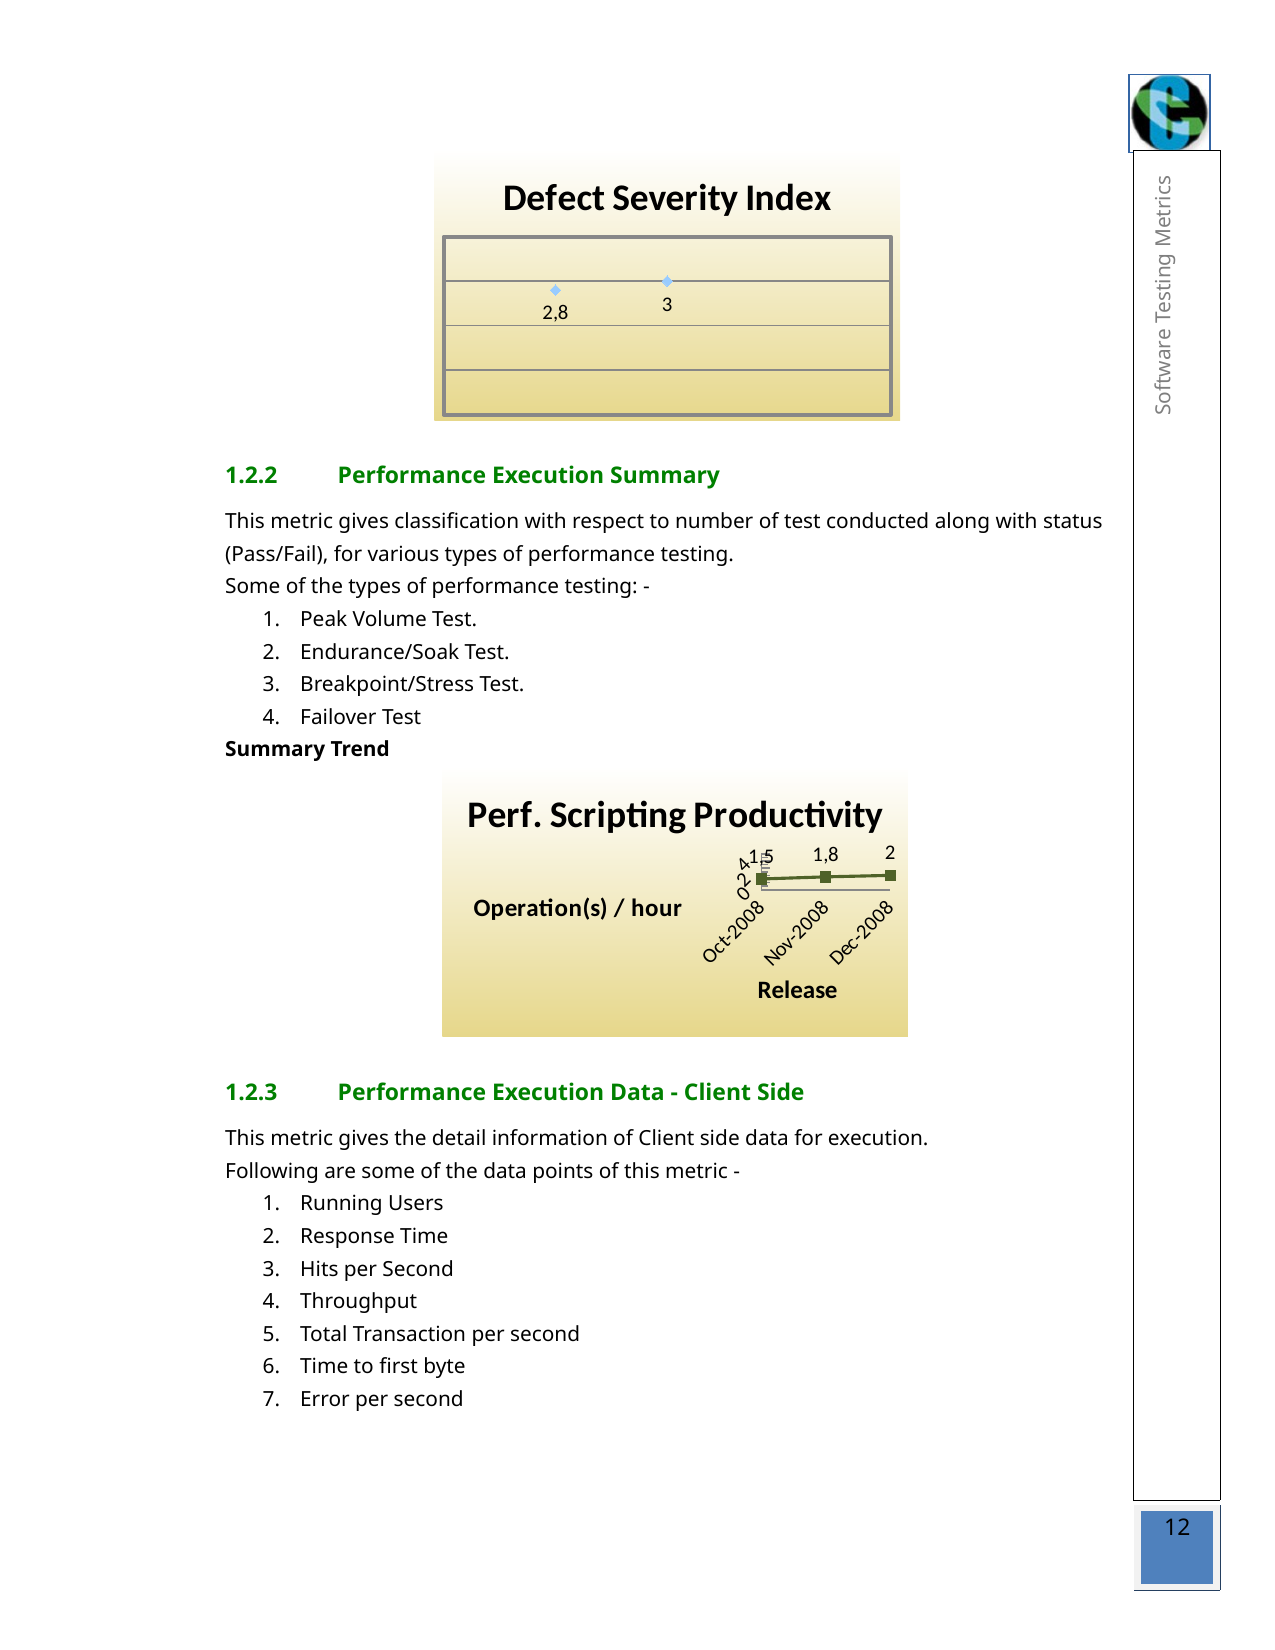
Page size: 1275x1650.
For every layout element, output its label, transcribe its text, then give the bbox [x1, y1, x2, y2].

picture [1130, 75, 1209, 152]
text This metric gives the detail information of Client side data for execution. [225, 1123, 1113, 1152]
text Summary Trend [225, 734, 1125, 763]
list Breakpoint/Stress Test. [262, 669, 1125, 698]
list Throughput [262, 1286, 1125, 1315]
list Time to first byte [262, 1351, 1125, 1380]
subtitle Performance Execution Data - Client Side [225, 1076, 1125, 1108]
list Response Time [262, 1221, 1125, 1249]
list Peak Volume Test. [262, 604, 1125, 633]
text This metric gives classification with respect to number of test conducted along with status (Pass/Fail), for various types of performance testing. [225, 506, 1125, 567]
list Running Users [262, 1188, 1125, 1217]
list Failover Test [262, 702, 1125, 730]
text Some of the types of performance testing: - [225, 572, 1125, 600]
list Endurance/Soak Test. [262, 637, 1125, 665]
text Following are some of the data points of this metric - [225, 1156, 1125, 1184]
list Total Transaction per second [262, 1319, 1125, 1347]
list Hits per Second [262, 1254, 1125, 1282]
list Error per second [262, 1384, 1125, 1412]
subtitle Performance Execution Summary [225, 459, 1125, 491]
